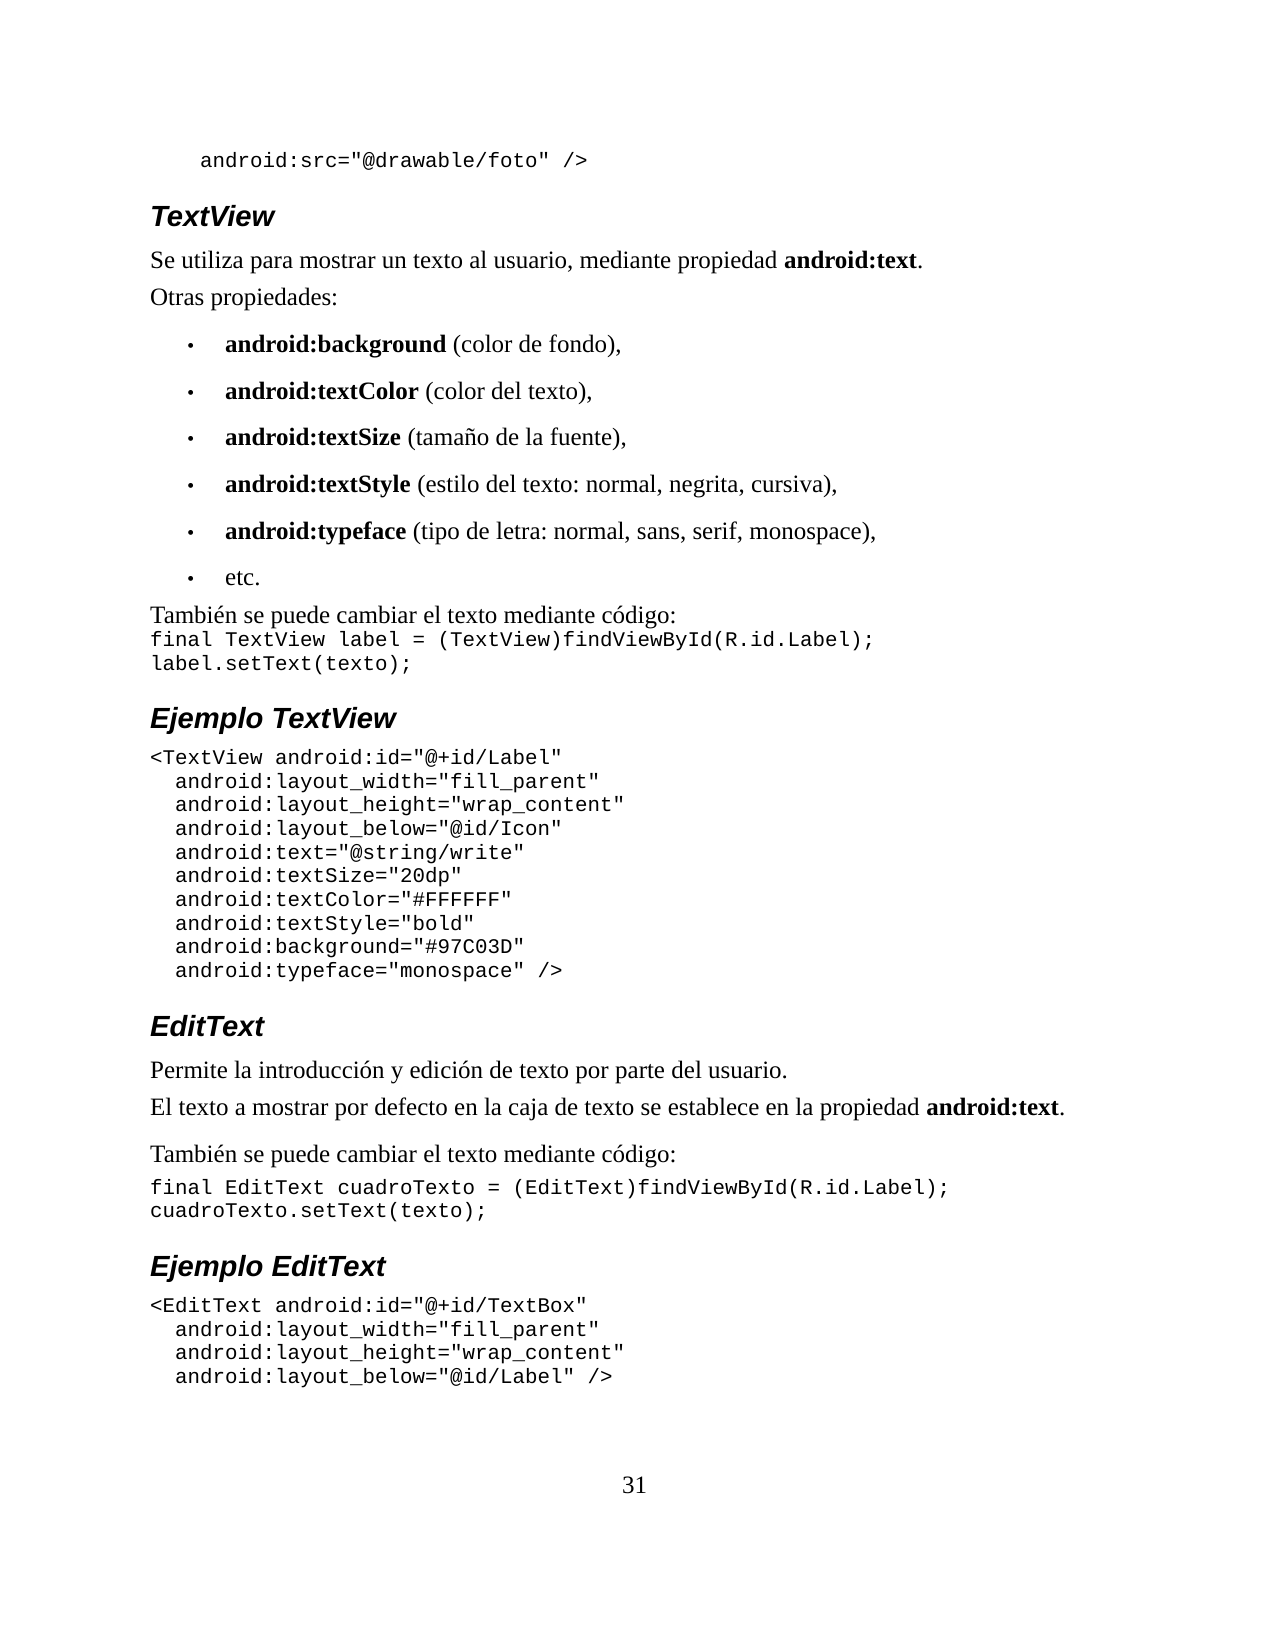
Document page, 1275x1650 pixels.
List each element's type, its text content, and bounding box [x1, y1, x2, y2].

text android:layout_height="wrap_content" [150, 794, 1125, 818]
text android:text="@string/write" [150, 842, 1125, 865]
text final EditText cuadroTexto = (EditText)findViewById(R.id.Label); [150, 1177, 1125, 1200]
text <TextView android:id="@+id/Label" [150, 747, 1125, 771]
list android:typeface (tipo de letra: normal, sans, serif, monospace), [187, 516, 1125, 544]
text Se utiliza para mostrar un texto al usuario, mediante propiedad android:text. [150, 245, 1125, 273]
text android:textStyle="bold" [150, 913, 1125, 936]
text <EditText android:id="@+id/TextBox" [150, 1295, 1125, 1319]
text final TextView label = (TextView)findViewById(R.id.Label); [150, 629, 1125, 652]
text cuadroTexto.setText(texto); [150, 1200, 1125, 1224]
text Permite la introducción y edición de texto por parte del usuario. [150, 1055, 1125, 1083]
text android:layout_height="wrap_content" [150, 1342, 1125, 1366]
text El texto a mostrar por defecto en la caja de texto se establece en la propiedad android:text. [150, 1092, 1125, 1121]
subtitle Ejemplo TextView [150, 701, 1125, 735]
list android:textSize (tamaño de la fuente), [187, 422, 1125, 451]
text android:layout_width="fill_parent" [150, 771, 1125, 794]
subtitle Ejemplo EditText [150, 1249, 1125, 1283]
subtitle EditText [150, 1009, 1125, 1042]
text android:layout_width="fill_parent" [150, 1319, 1125, 1342]
text android:src="@drawable/foto" /> [150, 150, 1125, 174]
text label.setText(texto); [150, 652, 1125, 676]
text Otras propiedades: [150, 282, 1125, 311]
text android:typeface="monospace" /> [150, 960, 1125, 984]
text android:textColor="#FFFFFF" [150, 889, 1125, 913]
list etc. [187, 562, 1125, 591]
text También se puede cambiar el texto mediante código: [150, 600, 1125, 629]
text android:textSize="20dp" [150, 865, 1125, 889]
text android:background="#97C03D" [150, 936, 1125, 960]
subtitle TextView [150, 199, 1125, 232]
text android:layout_below="@id/Icon" [150, 818, 1125, 842]
list android:background (color de fondo), [187, 329, 1125, 358]
text android:layout_below="@id/Label" /> [150, 1366, 1125, 1390]
text También se puede cambiar el texto mediante código: [150, 1139, 1125, 1168]
list android:textColor (color del texto), [187, 376, 1125, 404]
list android:textStyle (estilo del texto: normal, negrita, cursiva), [187, 469, 1125, 498]
